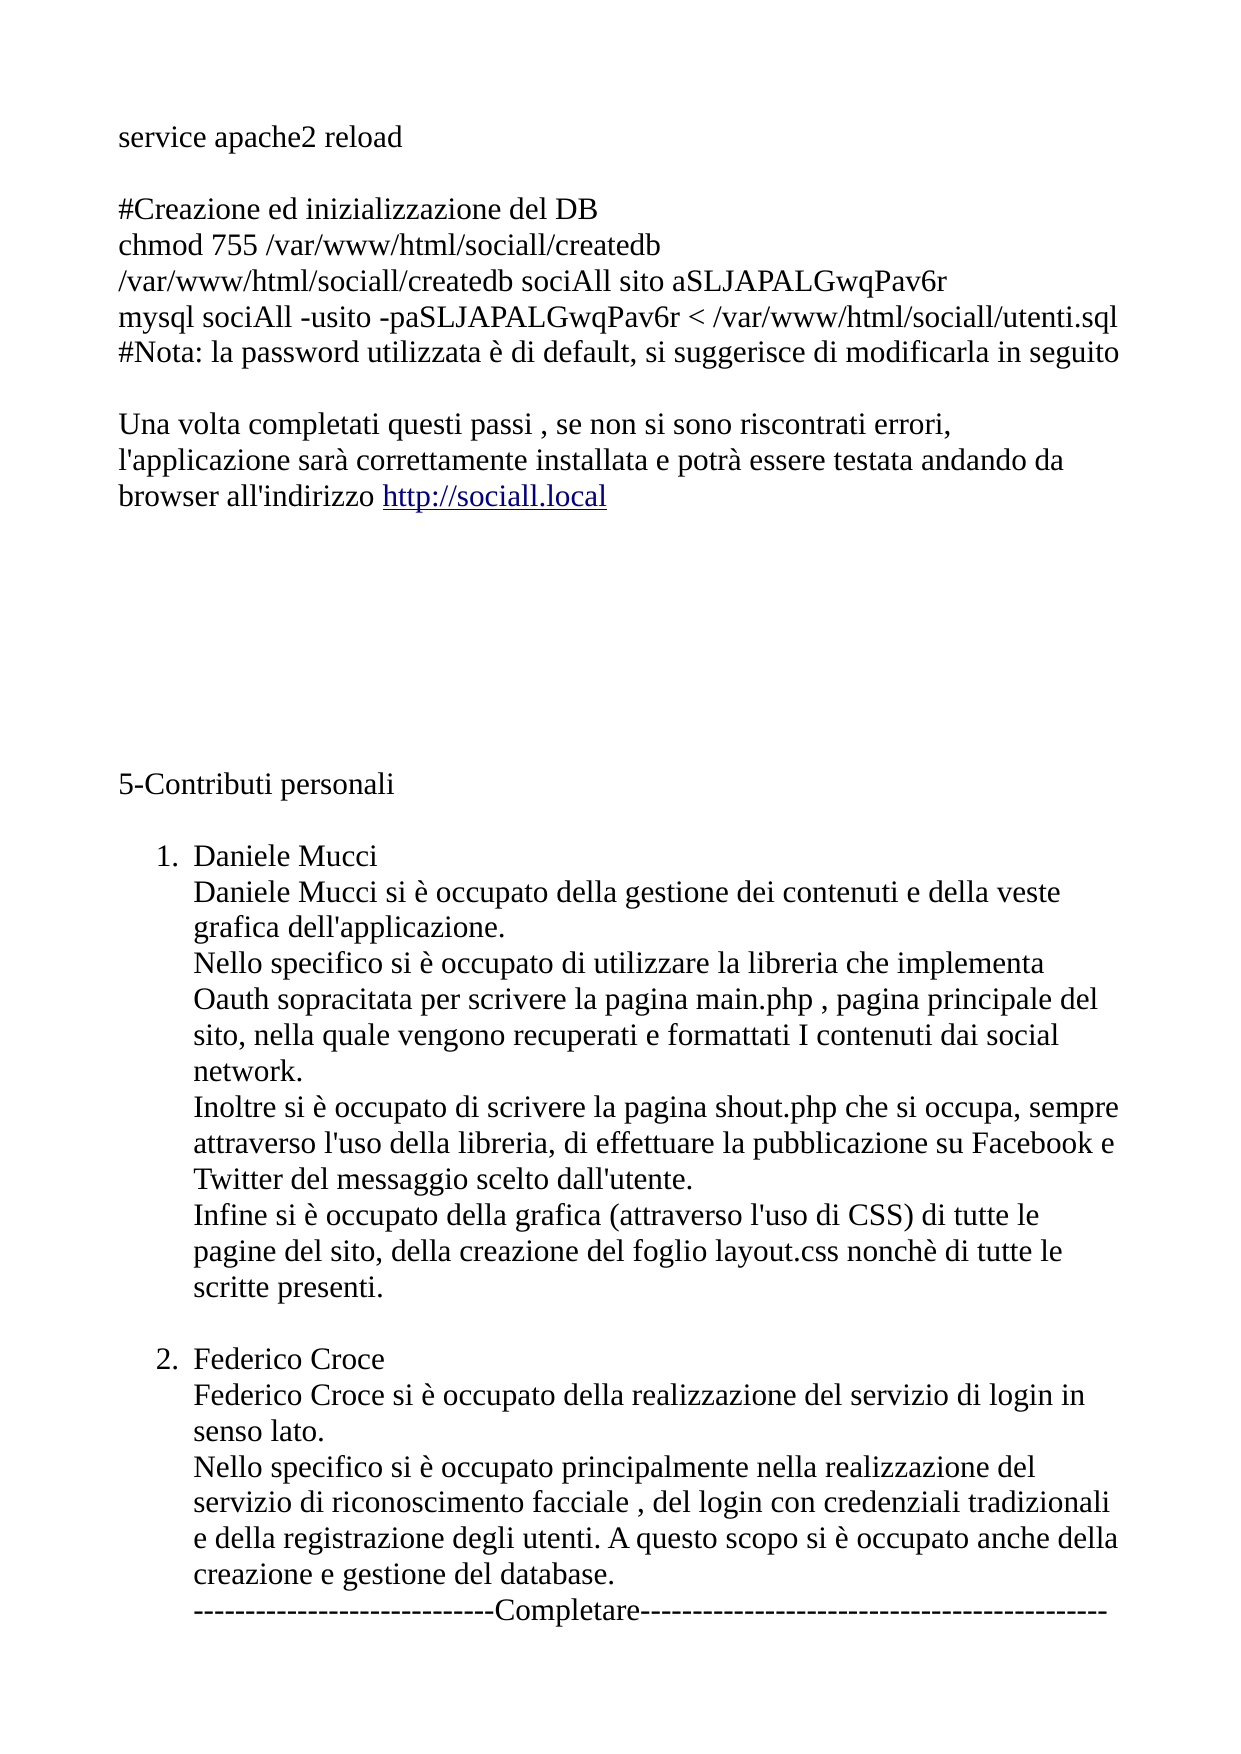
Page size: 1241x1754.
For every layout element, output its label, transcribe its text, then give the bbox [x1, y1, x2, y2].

list Daniele Mucci [156, 837, 1122, 873]
list -----------------------------Completare--------------------------------------------- [156, 1592, 1122, 1627]
text 5-Contributi personali [118, 765, 1122, 801]
list Federico Croce [156, 1340, 1122, 1376]
list Daniele Mucci si è occupato della gestione dei contenuti e della veste grafica dell'applicazione. Nello specifico si è occupato di utilizzare la libreria che implementa Oauth sopracitata per scrivere la pagina main.php , pagina principale del sito, nella quale vengono recuperati e formattati I contenuti dai social network. Inoltre si è occupato di scrivere la pagina shout.php che si occupa, sempre attraverso l'uso della libreria, di effettuare la pubblicazione su Facebook e Twitter del messaggio scelto dall'utente. Infine si è occupato della grafica (attraverso l'uso di CSS) di tutte le pagine del sito, della creazione del foglio layout.css nonchè di tutte le scritte presenti. [156, 873, 1122, 1340]
text chmod 755 /var/www/html/sociall/createdb [118, 226, 1122, 262]
text #Creazione ed inizializzazione del DB [118, 190, 1122, 226]
text mysql sociAll -usito -paSLJAPALGwqPav6r < /var/www/html/sociall/utenti.sql [118, 298, 1122, 334]
text service apache2 reload [118, 118, 1122, 154]
text #Nota: la password utilizzata è di default, si suggerisce di modificarla in seguito Una volta completati questi passi , se non si sono riscontrati errori, l'applicazione sarà correttamente installata e potrà essere testata andando da browser all'indirizzo http://sociall.local [118, 334, 1122, 513]
text /var/www/html/sociall/createdb sociAll sito aSLJAPALGwqPav6r [118, 262, 1122, 298]
list Federico Croce si è occupato della realizzazione del servizio di login in senso lato. Nello specifico si è occupato principalmente nella realizzazione del servizio di riconoscimento facciale , del login con credenziali tradizionali e della registrazione degli utenti. A questo scopo si è occupato anche della creazione e gestione del database. [156, 1376, 1122, 1592]
